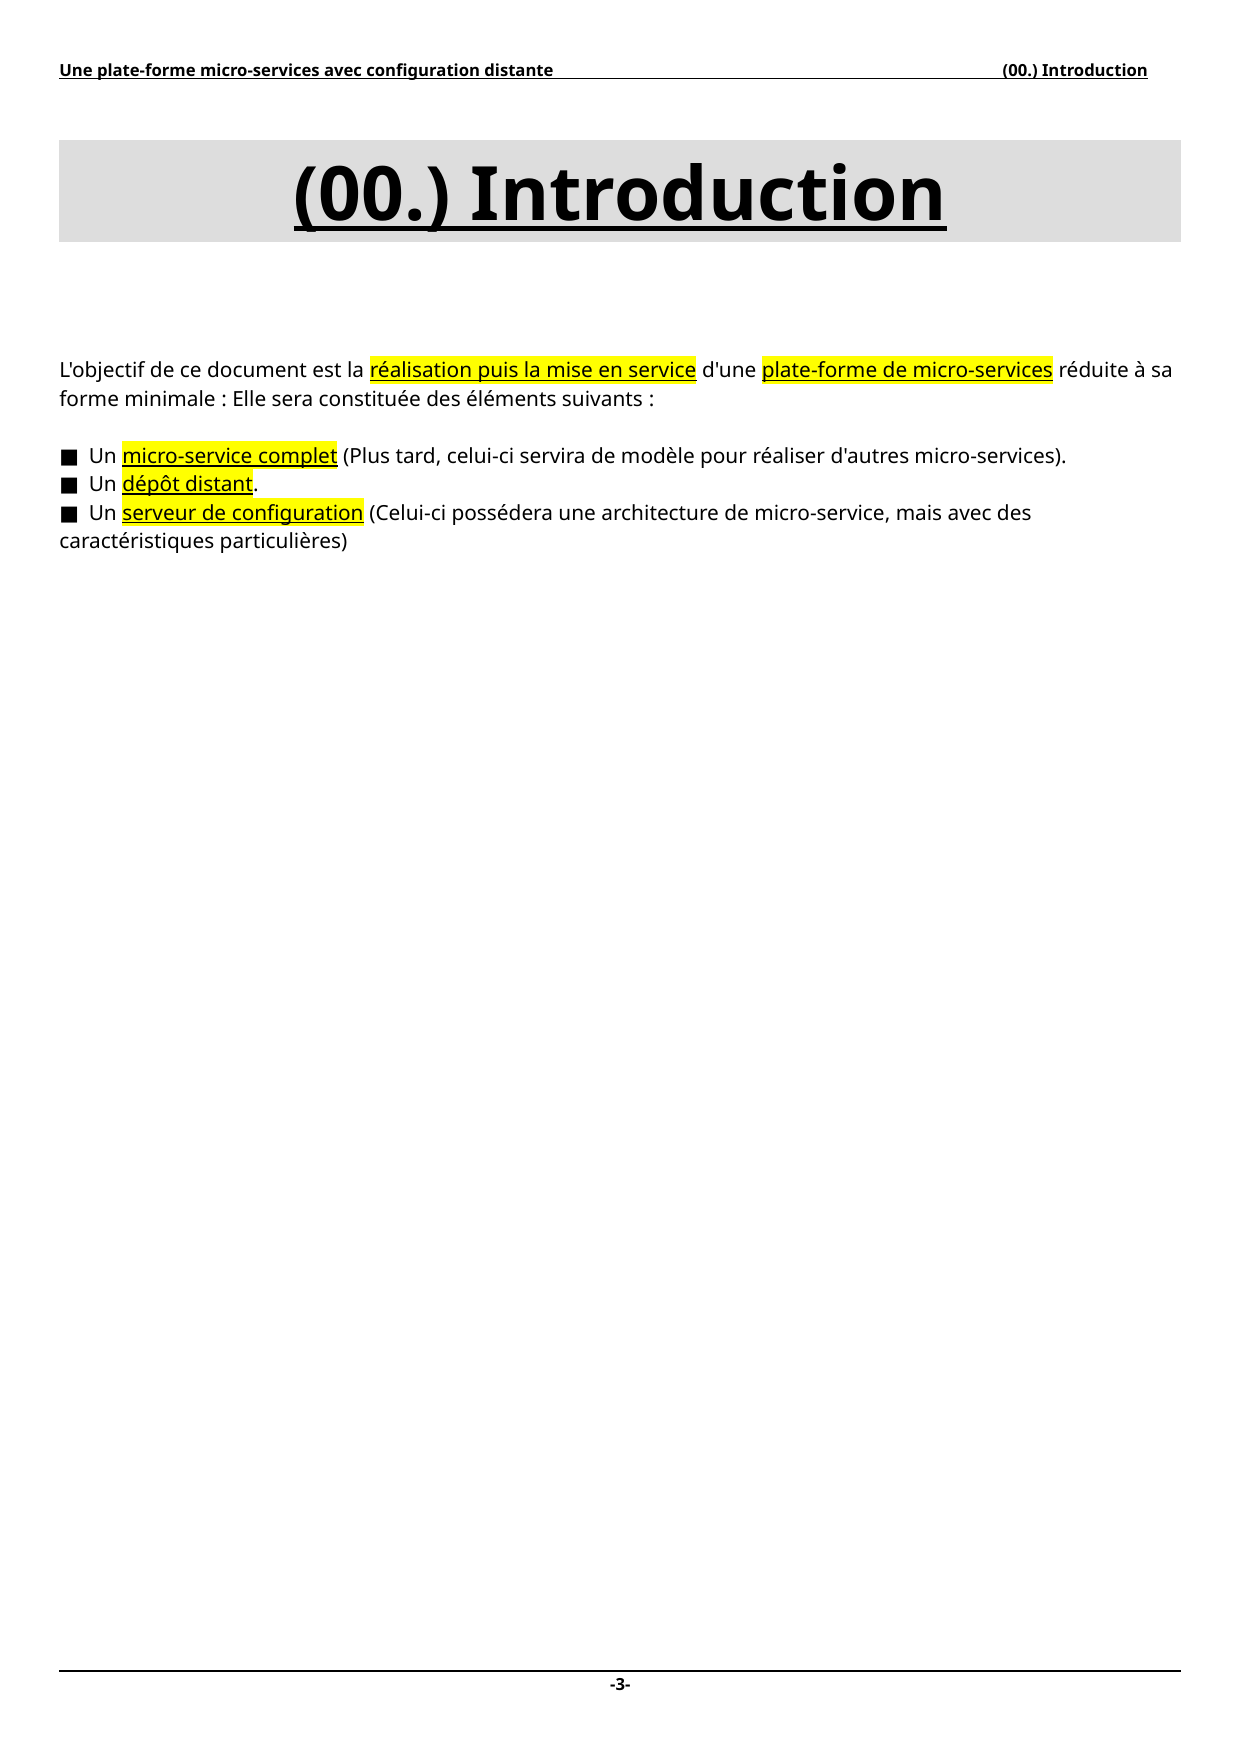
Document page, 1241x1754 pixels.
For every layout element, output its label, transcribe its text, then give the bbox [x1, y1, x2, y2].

list Un dépôt distant. [59, 469, 1181, 498]
list Un serveur de configuration (Celui-ci possédera une architecture de micro-service, mais avec des caractéristiques particulières) [59, 498, 1181, 555]
text (00.) Introduction [59, 140, 1181, 242]
list Un micro-service complet (Plus tard, celui-ci servira de modèle pour réaliser d'autres micro-services). [59, 441, 1181, 469]
text L'objectif de ce document est la réalisation puis la mise en service d'une plate-forme de micro-services réduite à sa forme minimale : Elle sera constituée des éléments suivants : [59, 356, 1181, 412]
